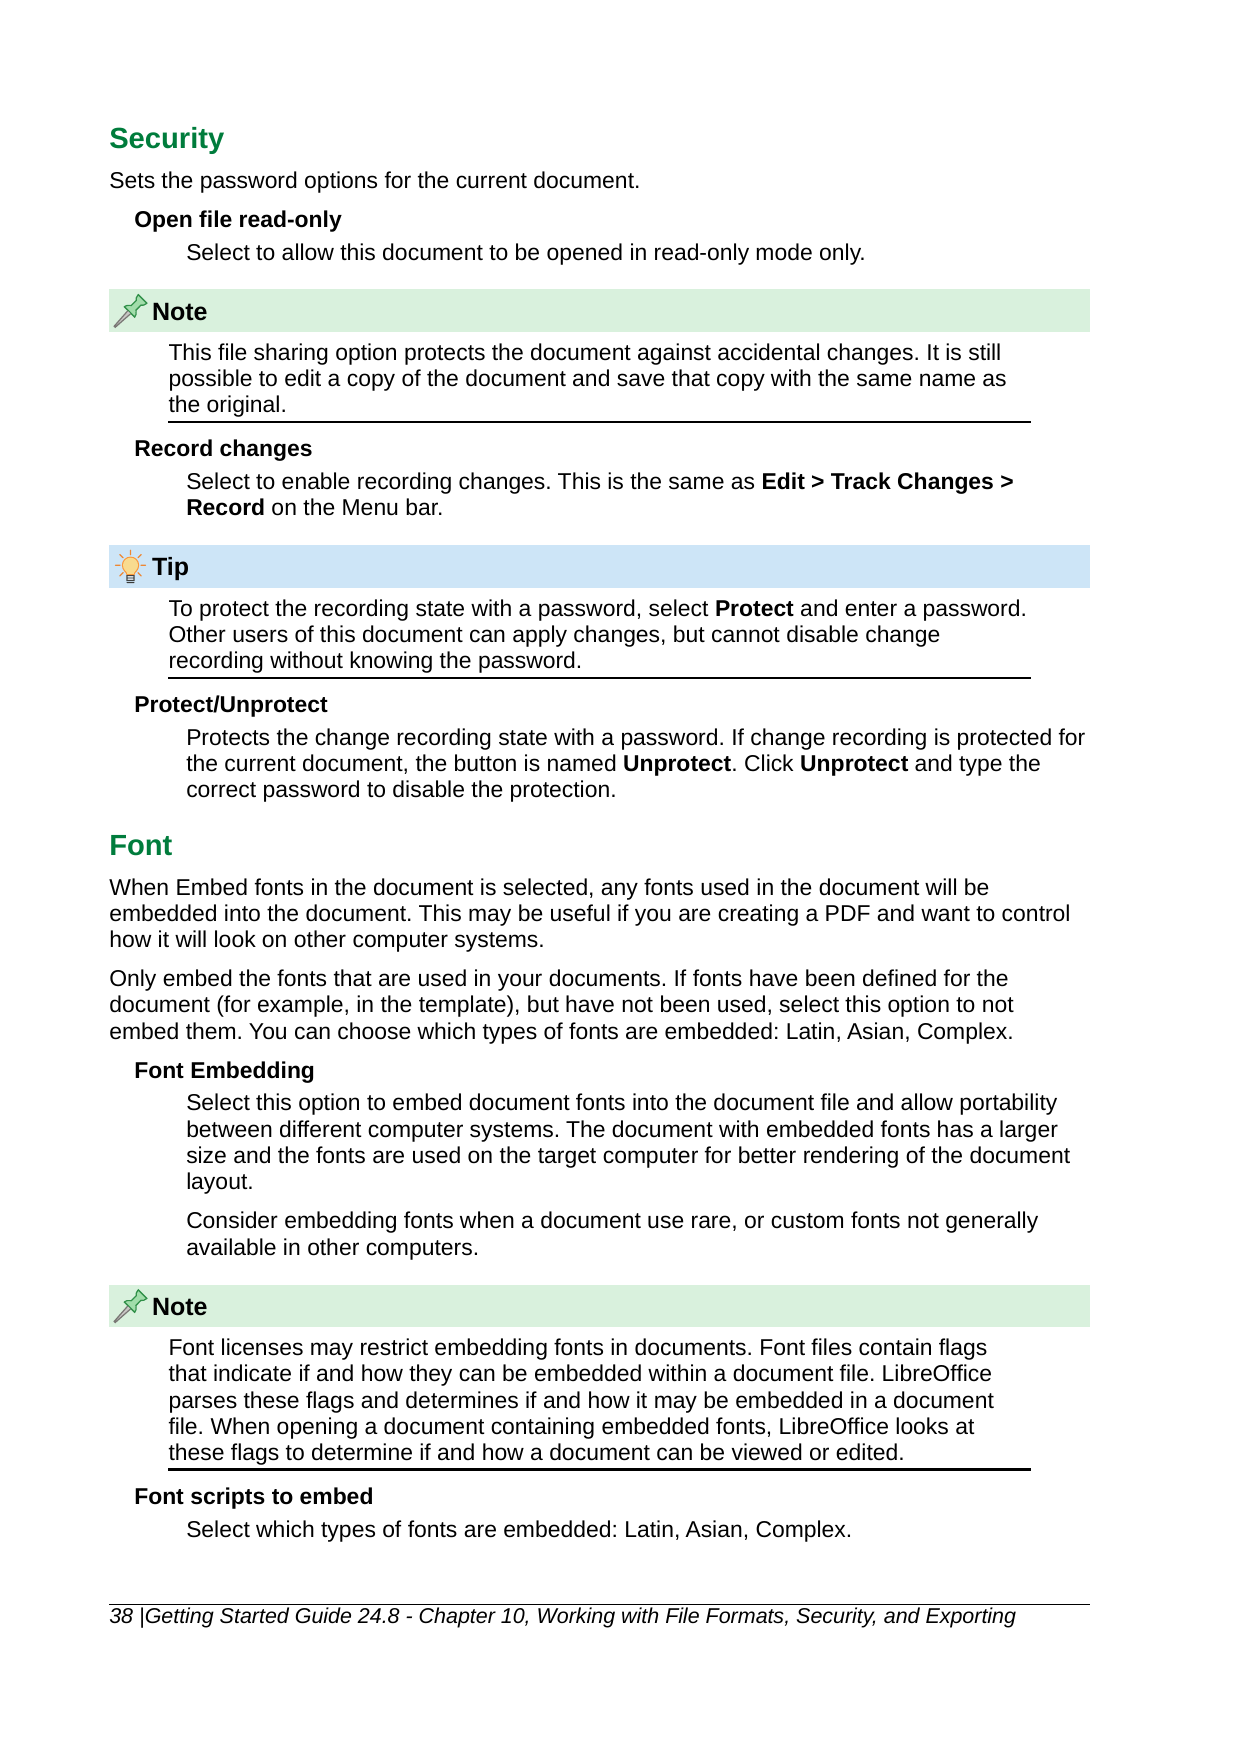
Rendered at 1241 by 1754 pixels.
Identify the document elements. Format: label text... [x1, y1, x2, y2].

text Select to allow this document to be opened in read-only mode only. [186, 238, 1090, 265]
subtitle Note [109, 289, 1090, 332]
subtitle Security [109, 121, 1090, 154]
text To protect the recording state with a password, select Protect and enter a password. Other users of this document can apply changes, but cannot disable change recording without knowing the password. [168, 594, 1031, 677]
list Sets the password options for the current document. [109, 167, 1090, 193]
text Select which types of fonts are embedded: Latin, Asian, Complex. [186, 1516, 1090, 1542]
text When Embed fonts in the document is selected, any fonts used in the document will be embedded into the document. This may be useful if you are creating a PDF and want to control how it will look on other computer systems. [109, 873, 1090, 953]
text Record changes [134, 435, 1090, 462]
text This file sharing option protects the document against accidental changes. It is still possible to edit a copy of the document and save that copy with the same name as the original. [168, 339, 1031, 421]
text Font Embedding [134, 1057, 1090, 1083]
text Select this option to embed document fonts into the document file and allow portability between different computer systems. The document with embedded fonts has a larger size and the fonts are used on the target computer for better rendering of the document layout. [186, 1089, 1090, 1195]
list Only embed the fonts that are used in your documents. If fonts have been defined for the document (for example, in the template), but have not been used, select this option to not embed them. You can choose which types of fonts are embedded: Latin, Asian, Complex. [109, 965, 1090, 1044]
text Protect/Unprotect [134, 691, 1090, 717]
subtitle Font [109, 828, 1090, 861]
text Select to enable recording changes. This is the same as Edit > Track Changes > Record on the Menu bar. [186, 468, 1090, 521]
text Open file read-only [134, 206, 1090, 232]
text Font licenses may restrict embedding fonts in documents. Font files contain flags that indicate if and how they can be embedded within a document file. LibreOffice parses these flags and determines if and how it may be embedded in a document file. When opening a document containing embedded fonts, LibreOffice looks at these flags to determine if and how a document can be viewed or edited. [168, 1334, 1031, 1468]
subtitle Tip [109, 545, 1090, 588]
text Consider embedding fonts when a document use rare, or custom fonts not generally available in other computers. [186, 1207, 1090, 1260]
text Font scripts to embed [134, 1483, 1090, 1509]
subtitle Note [151, 1285, 1090, 1327]
text Protects the change recording state with a password. If change recording is protected for the current document, the button is named Unprotect. Click Unprotect and type the correct password to disable the protection. [186, 724, 1090, 803]
